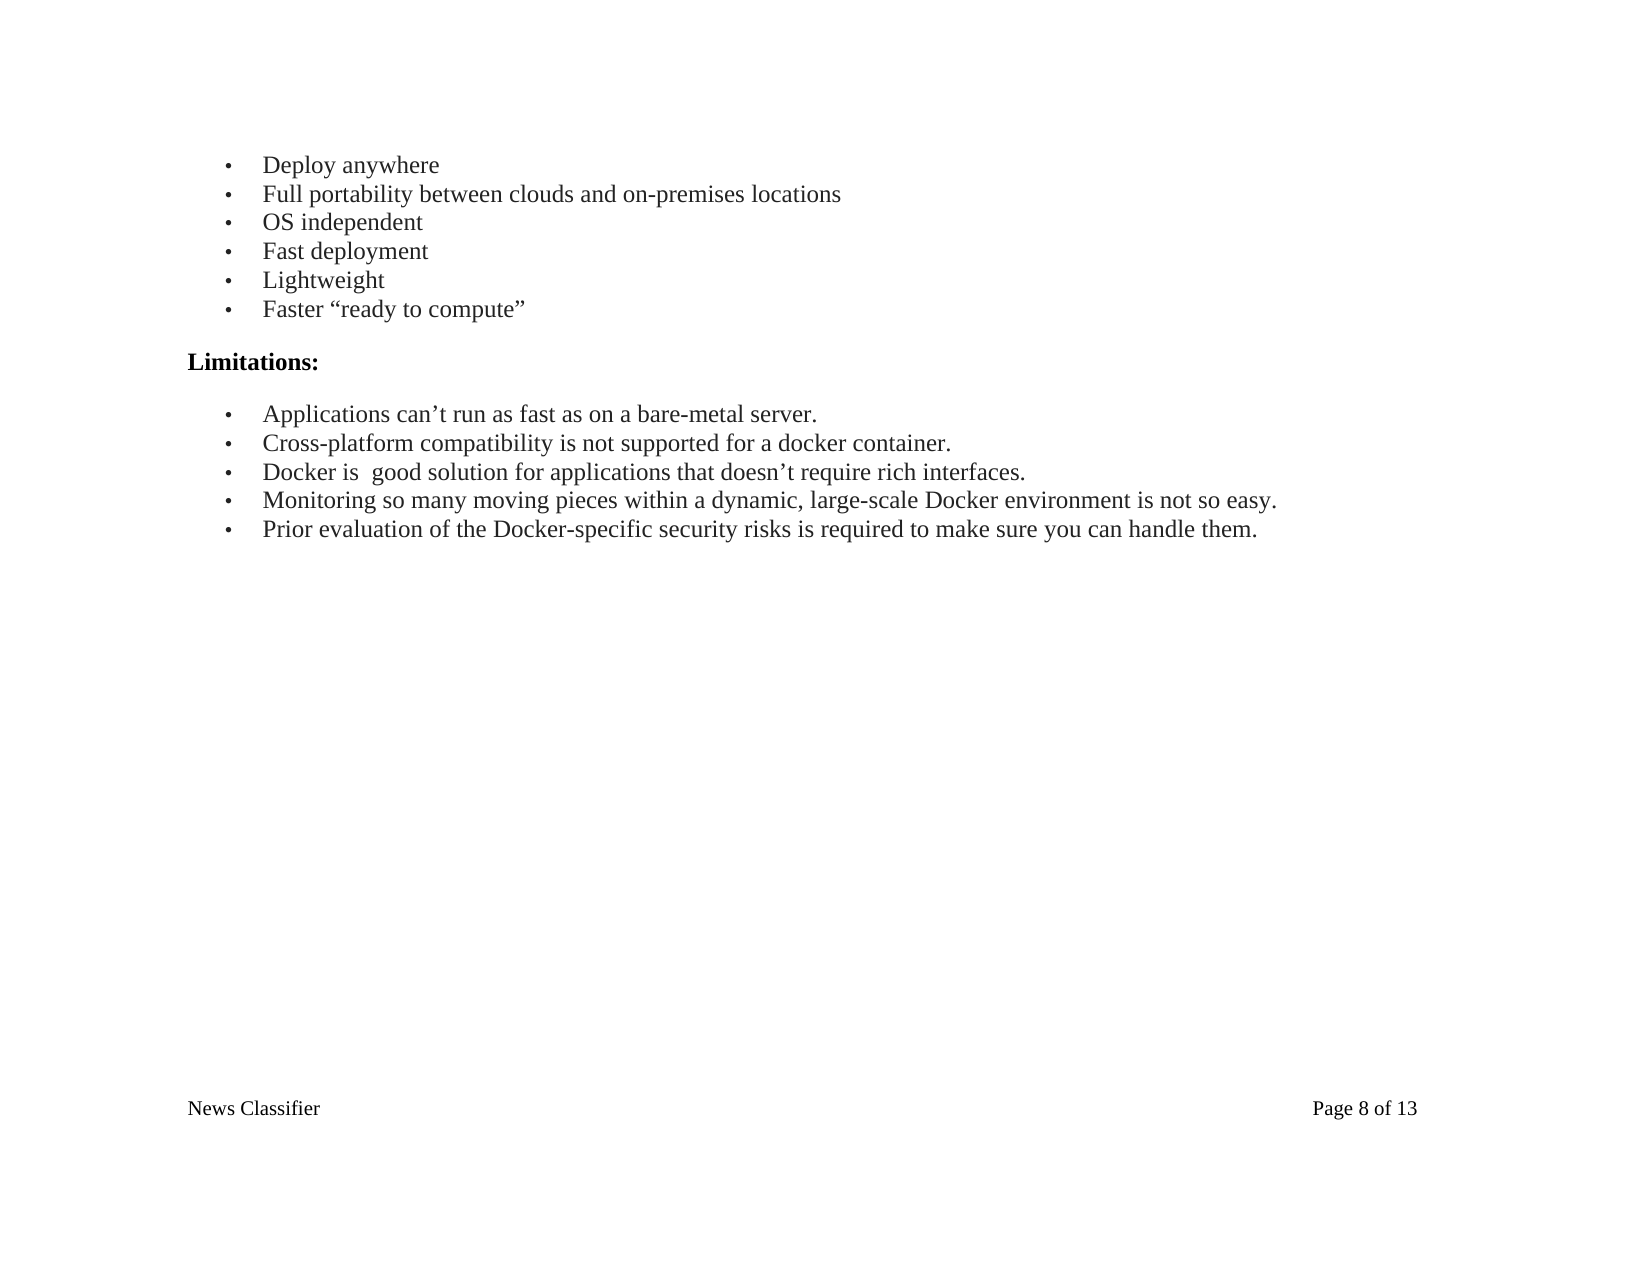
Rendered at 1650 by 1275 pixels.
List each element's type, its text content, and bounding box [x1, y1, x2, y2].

list OS independent [225, 207, 1462, 236]
list Faster “ready to compute” [225, 294, 1462, 322]
list Full portability between clouds and on-premises locations [225, 179, 1462, 207]
text Limitations: [187, 347, 1462, 375]
list Lightweight [225, 265, 1462, 294]
list Cross-platform compatibility is not supported for a docker container. [225, 428, 1462, 457]
list Applications can’t run as fast as on a bare-metal server. [225, 399, 1462, 428]
list Monitoring so many moving pieces within a dynamic, large-scale Docker environment is not so easy. [225, 486, 1462, 514]
list Fast deployment [225, 236, 1462, 265]
list Deploy anywhere [225, 150, 1462, 179]
list Docker is good solution for applications that doesn’t require rich interfaces. [225, 457, 1462, 486]
list Prior evaluation of the Docker-specific security risks is required to make sure you can handle them. [225, 514, 1462, 543]
